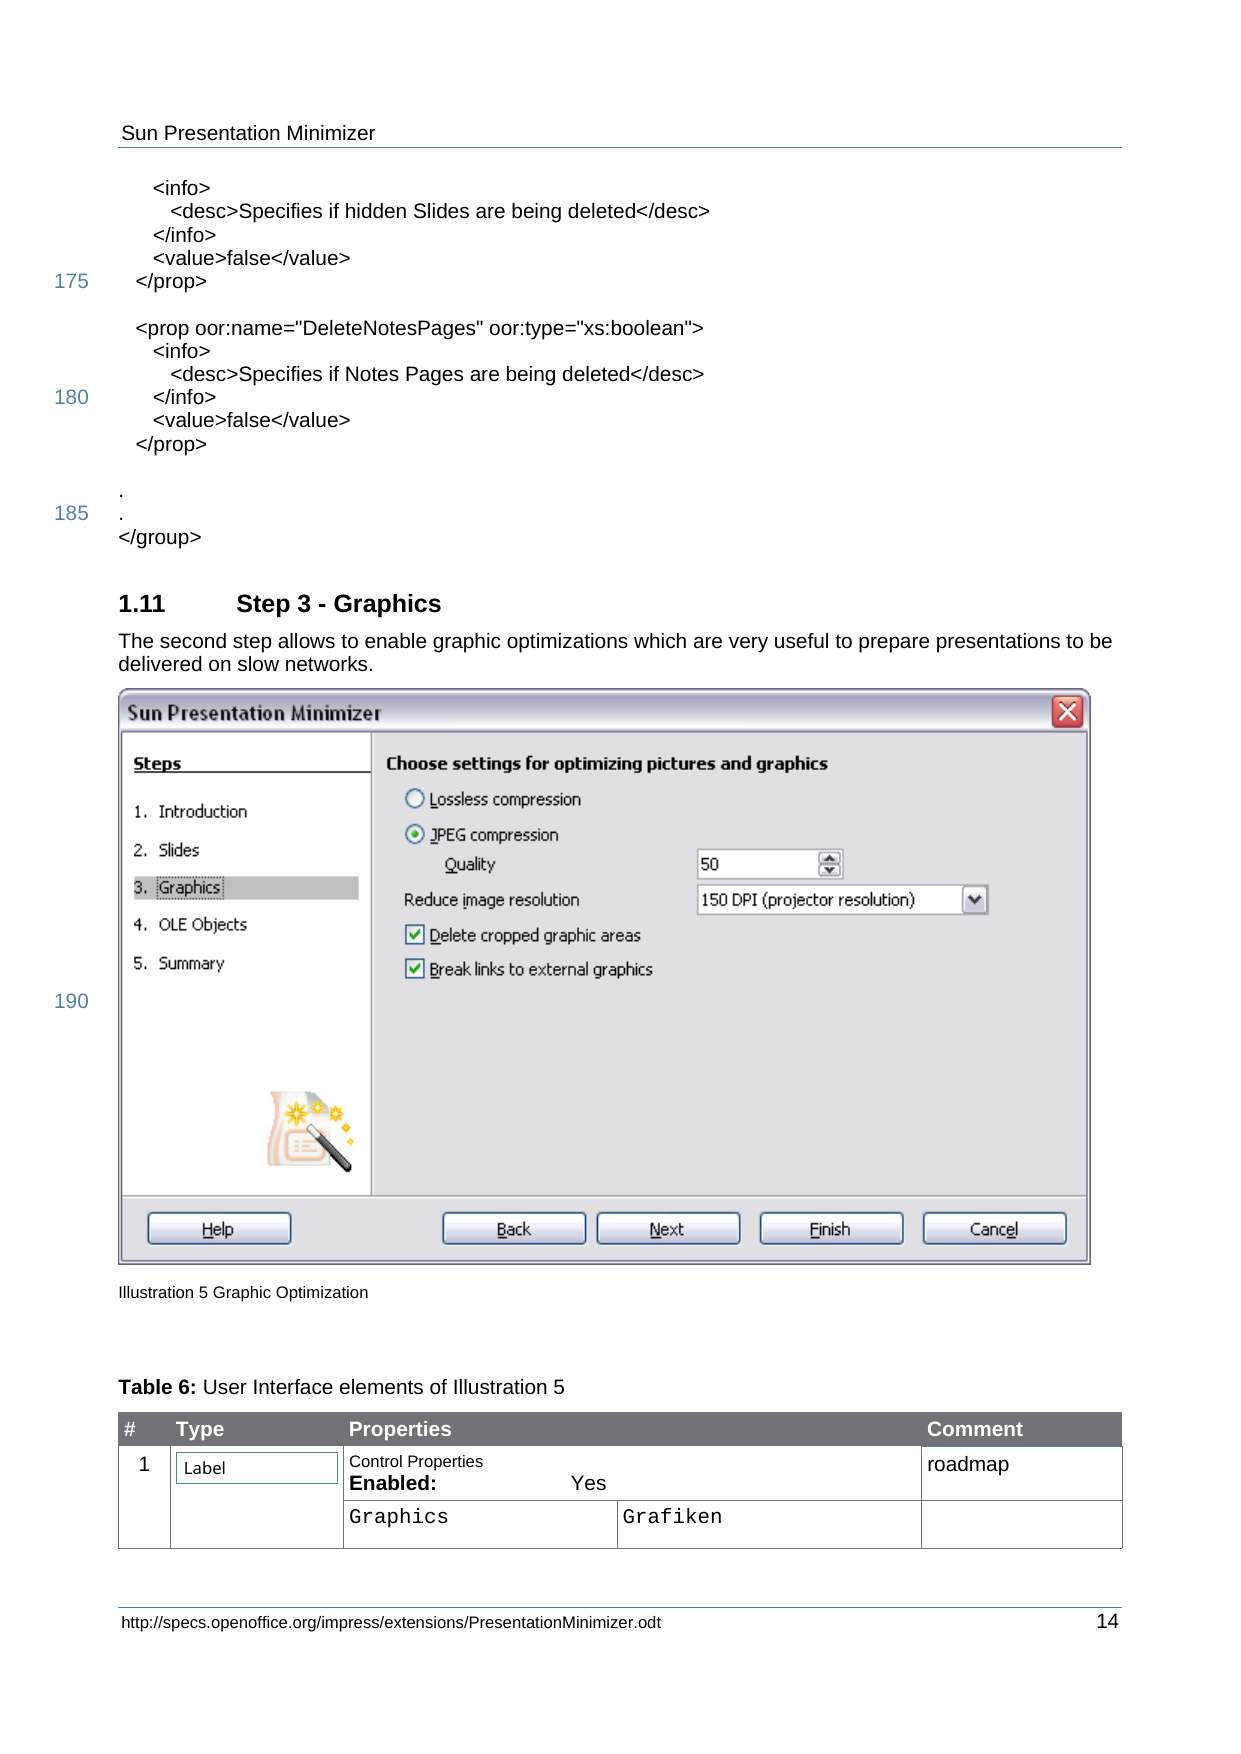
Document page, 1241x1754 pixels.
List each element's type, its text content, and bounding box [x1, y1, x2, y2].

text Illustration 5 Graphic Optimization [118, 1265, 1091, 1302]
text . [118, 479, 1122, 502]
table_cell [922, 1501, 1122, 1548]
text </info> [118, 223, 1122, 246]
text <value>false</value> [118, 246, 1122, 270]
table_cell Graphics [344, 1501, 617, 1548]
table_header Comment [921, 1412, 1122, 1446]
text <desc>Specifies if Notes Pages are being deleted</desc> [118, 363, 1122, 386]
text <value>false</value> [118, 409, 1122, 432]
text . [118, 502, 1122, 525]
text </info> [118, 386, 1122, 409]
table_cell 1 [119, 1446, 170, 1548]
text <desc>Specifies if hidden Slides are being deleted</desc> [118, 200, 1122, 223]
table_cell Grafiken [618, 1501, 921, 1548]
subtitle Step 3 - Graphics [118, 590, 1122, 618]
table_cell [171, 1446, 343, 1548]
table_header # [118, 1412, 170, 1446]
table_header Control Properties Enabled: Yes [344, 1446, 921, 1500]
table_header Type [170, 1412, 343, 1446]
text </prop> [118, 432, 1122, 456]
text Table 6: User Interface elements of Illustration 5 [118, 1376, 1122, 1399]
text </group> [118, 525, 1122, 548]
picture [118, 688, 1091, 1265]
text The second step allows to enable graphic optimizations which are very useful to prepare presentations to be delivered on slow networks. [118, 629, 1122, 676]
text <prop oor:name="DeleteNotesPages" oor:type="xs:boolean"> [118, 316, 1122, 339]
table_header roadmap [922, 1447, 1122, 1500]
text </prop> [118, 270, 1122, 293]
text <info> [118, 177, 1122, 200]
table_header Properties [343, 1412, 921, 1446]
text <info> [118, 339, 1122, 363]
